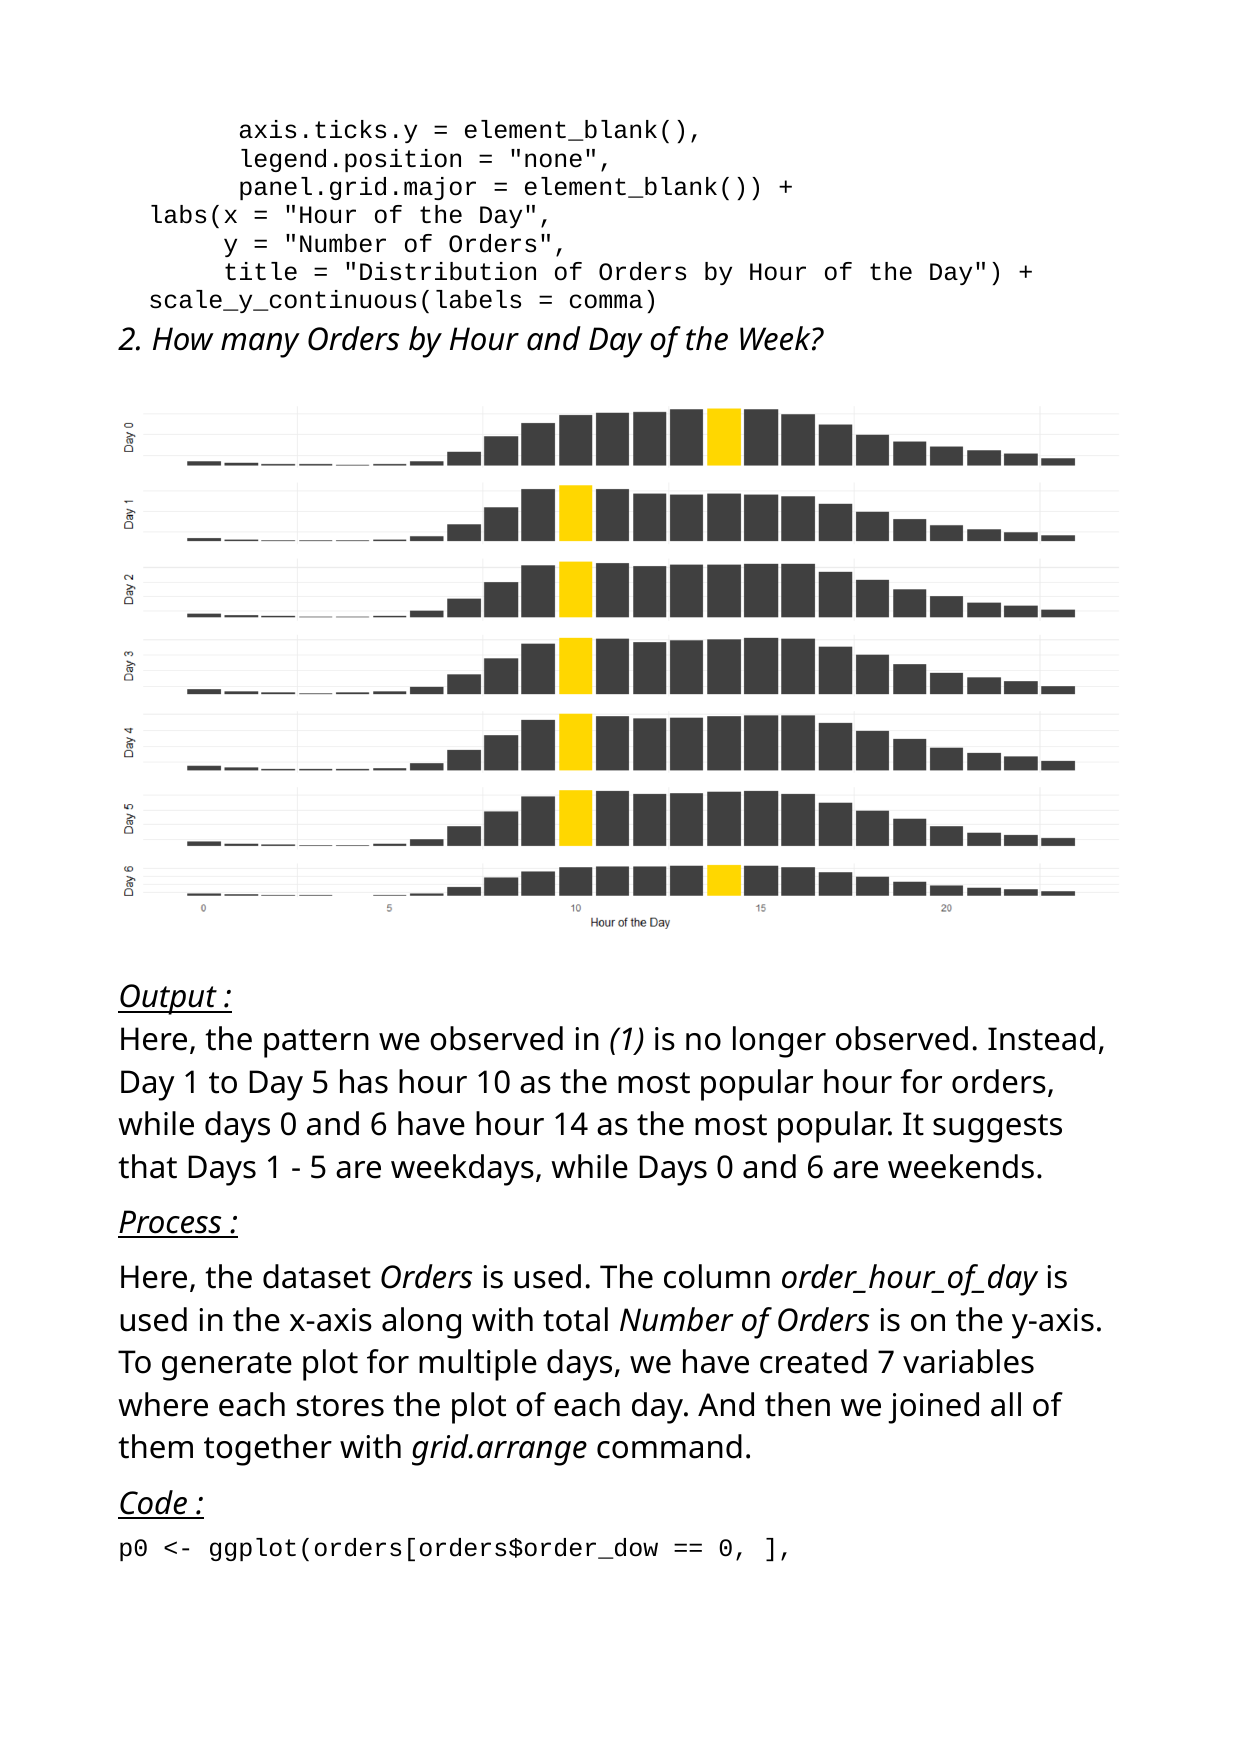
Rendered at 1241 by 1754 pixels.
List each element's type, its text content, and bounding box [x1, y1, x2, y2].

text Process : [118, 1200, 1122, 1243]
text Code : [118, 1481, 1122, 1523]
text axis.ticks.y = element_blank(), [118, 118, 1122, 146]
text legend.position = "none", [118, 146, 1122, 175]
text title = "Distribution of Orders by Hour of the Day") + [118, 260, 1122, 288]
text panel.grid.major = element_blank()) + [118, 175, 1122, 203]
text Output : [118, 974, 1122, 1017]
text Here, the dataset Orders is used. The column order_hour_of_day is used in the x-axis along with total Number of Orders is on the y-axis. To generate plot for multiple days, we have created 7 variables where each stores the plot of each day. And then we joined all of them together with grid.arrange command. [118, 1255, 1122, 1468]
text labs(x = "Hour of the Day", [118, 203, 1122, 231]
text Here, the pattern we observed in (1) is no longer observed. Instead, Day 1 to Day 5 has hour 10 as the most popular hour for orders, while days 0 and 6 have hour 14 as the most popular. It suggests that Days 1 - 5 are weekdays, while Days 0 and 6 are weekends. [118, 1017, 1122, 1187]
text scale_y_continuous(labels = comma) [118, 288, 1122, 316]
text 2. How many Orders by Hour and Day of the Week? [118, 316, 1122, 359]
text p0 <- ggplot(orders[orders$order_dow == 0, ], [118, 1536, 1122, 1564]
text y = "Number of Orders", [118, 231, 1122, 260]
picture [118, 401, 1123, 932]
